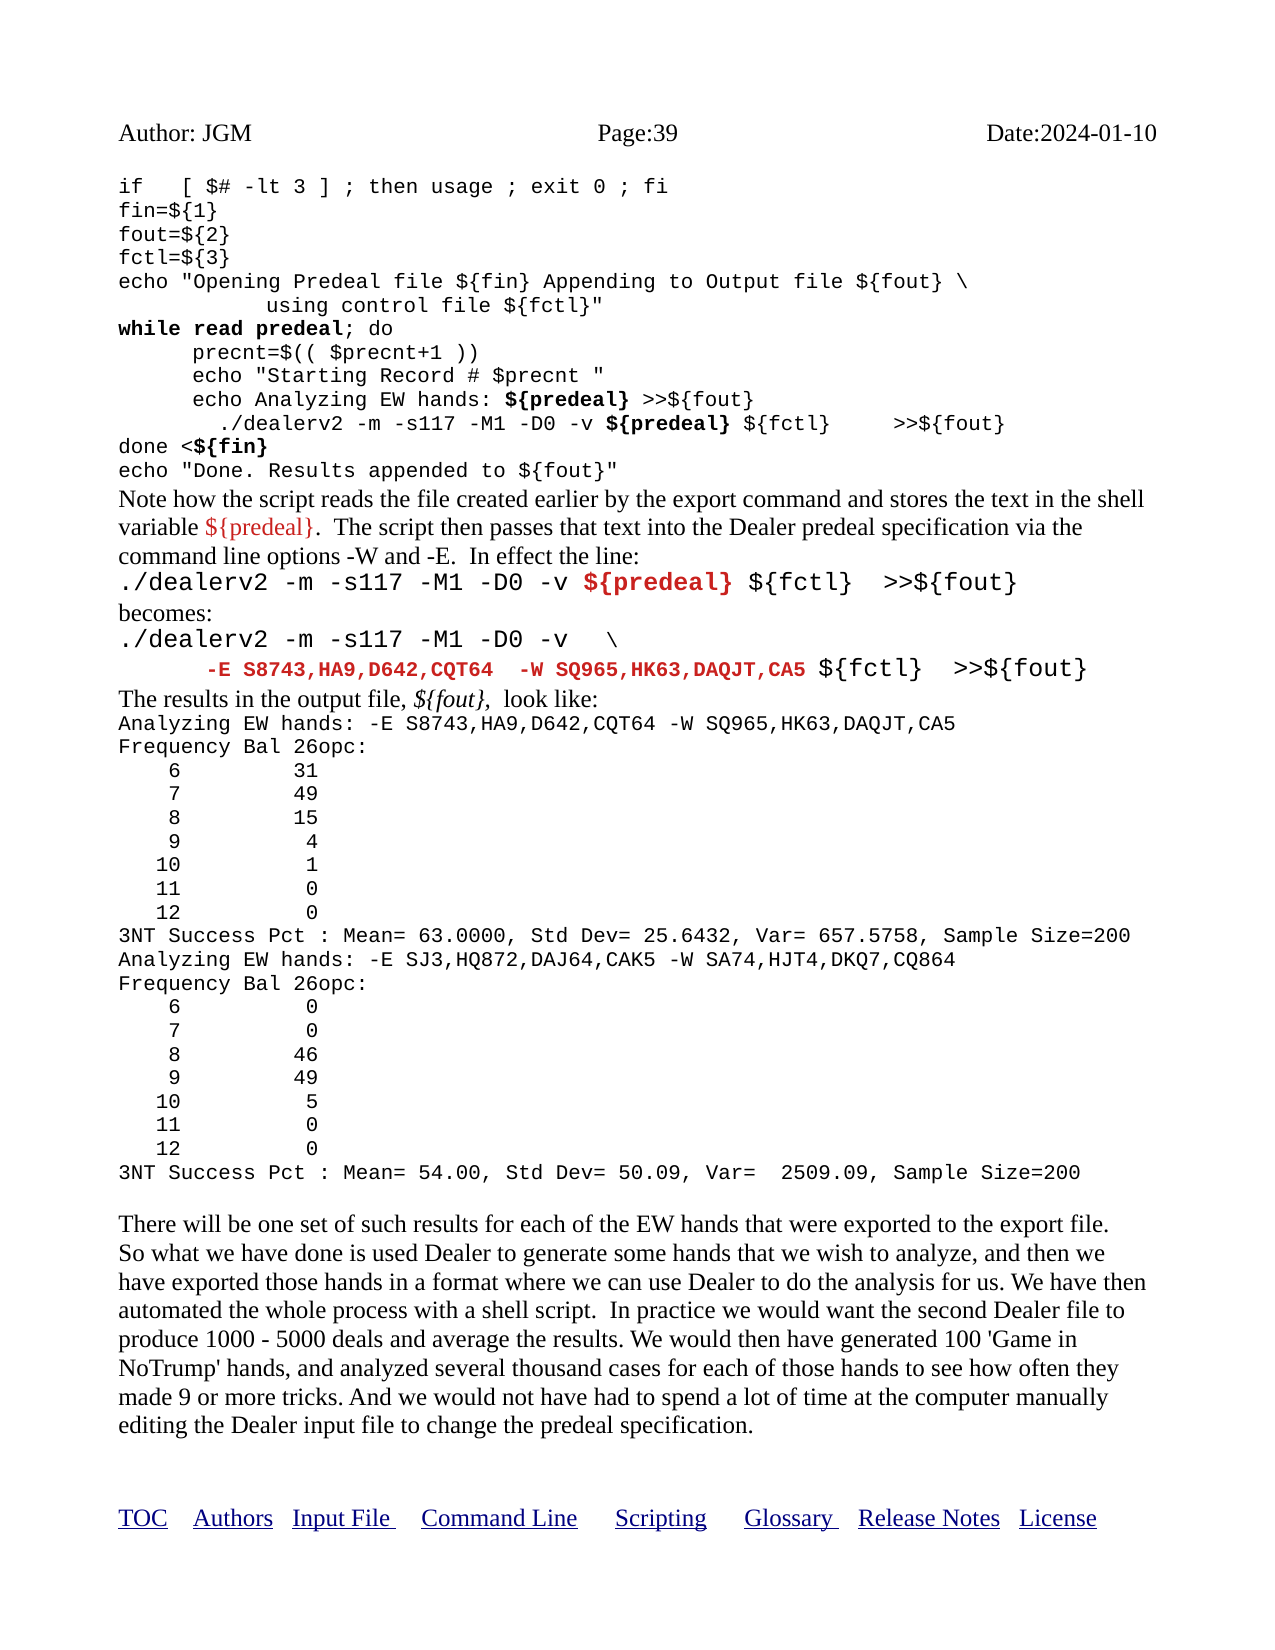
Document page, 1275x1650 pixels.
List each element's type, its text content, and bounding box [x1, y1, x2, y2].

text Note how the script reads the file created earlier by the export command and stores the text in the shell variable ${predeal}. The script then passes that text into the Dealer predeal specification via the command line options -W and -E. In effect the line: [118, 484, 1157, 570]
text 3NT Success Pct : Mean= 54.00, Std Dev= 50.09, Var= 2509.09, Sample Size=200 [118, 1162, 1157, 1185]
text echo "Opening Predeal file ${fin} Appending to Output file ${fout} \ [118, 271, 1157, 294]
text echo Analyzing EW hands: ${predeal} >>${fout} [118, 389, 1157, 413]
text 9 49 [118, 1067, 1157, 1091]
text ./dealerv2 -m -s117 -M1 -D0 -v ${predeal} ${fctl} >>${fout} [118, 413, 1157, 436]
text 9 4 [118, 831, 1157, 854]
text The results in the output file, ${fout}, look like: [118, 684, 1157, 712]
text using control file ${fctl}" [118, 294, 1157, 318]
text ./dealerv2 -m -s117 -M1 -D0 -v \ [118, 627, 1157, 655]
text done <${fin} [118, 436, 1157, 460]
text 12 0 [118, 1138, 1157, 1162]
text 11 0 [118, 878, 1157, 902]
text fin=${1} [118, 200, 1157, 224]
text 3NT Success Pct : Mean= 63.0000, Std Dev= 25.6432, Var= 657.5758, Sample Size=200 [118, 925, 1157, 949]
text becomes: [118, 598, 1157, 627]
text echo "Done. Results appended to ${fout}" [118, 460, 1157, 484]
text There will be one set of such results for each of the EW hands that were exported to the export file. [118, 1209, 1157, 1238]
text So what we have done is used Dealer to generate some hands that we wish to analyze, and then we have exported those hands in a format where we can use Dealer to do the analysis for us. We have then automated the whole process with a shell script. In practice we would want the second Dealer file to produce 1000 - 5000 deals and average the results. We would then have generated 100 'Game in NoTrump' hands, and analyzed several thousand cases for each of those hands to see how often they made 9 or more tricks. And we would not have had to spend a lot of time at the computer manually editing the Dealer input file to change the predeal specification. [118, 1238, 1157, 1439]
text -E S8743,HA9,D642,CQT64 -W SQ965,HK63,DAQJT,CA5 ${fctl} >>${fout} [118, 655, 1157, 684]
text 10 1 [118, 854, 1157, 878]
text echo "Starting Record # $precnt " [118, 366, 1157, 389]
text while read predeal; do [118, 318, 1157, 342]
text 7 0 [118, 1020, 1157, 1043]
text if [ $# -lt 3 ] ; then usage ; exit 0 ; fi [118, 176, 1157, 200]
text 8 15 [118, 807, 1157, 831]
text 12 0 [118, 902, 1157, 925]
text 8 46 [118, 1043, 1157, 1067]
text precnt=$(( $precnt+1 )) [118, 342, 1157, 366]
text fctl=${3} [118, 247, 1157, 271]
text 6 0 [118, 996, 1157, 1020]
text Frequency Bal 26opc: [118, 736, 1157, 760]
text Analyzing EW hands: -E S8743,HA9,D642,CQT64 -W SQ965,HK63,DAQJT,CA5 [118, 712, 1157, 736]
text Analyzing EW hands: -E SJ3,HQ872,DAJ64,CAK5 -W SA74,HJT4,DKQ7,CQ864 [118, 949, 1157, 973]
text 11 0 [118, 1114, 1157, 1138]
text 7 49 [118, 783, 1157, 807]
text Frequency Bal 26opc: [118, 973, 1157, 996]
text 6 31 [118, 760, 1157, 783]
text 10 5 [118, 1091, 1157, 1114]
text fout=${2} [118, 224, 1157, 247]
text ./dealerv2 -m -s117 -M1 -D0 -v ${predeal} ${fctl} >>${fout} [118, 570, 1157, 598]
